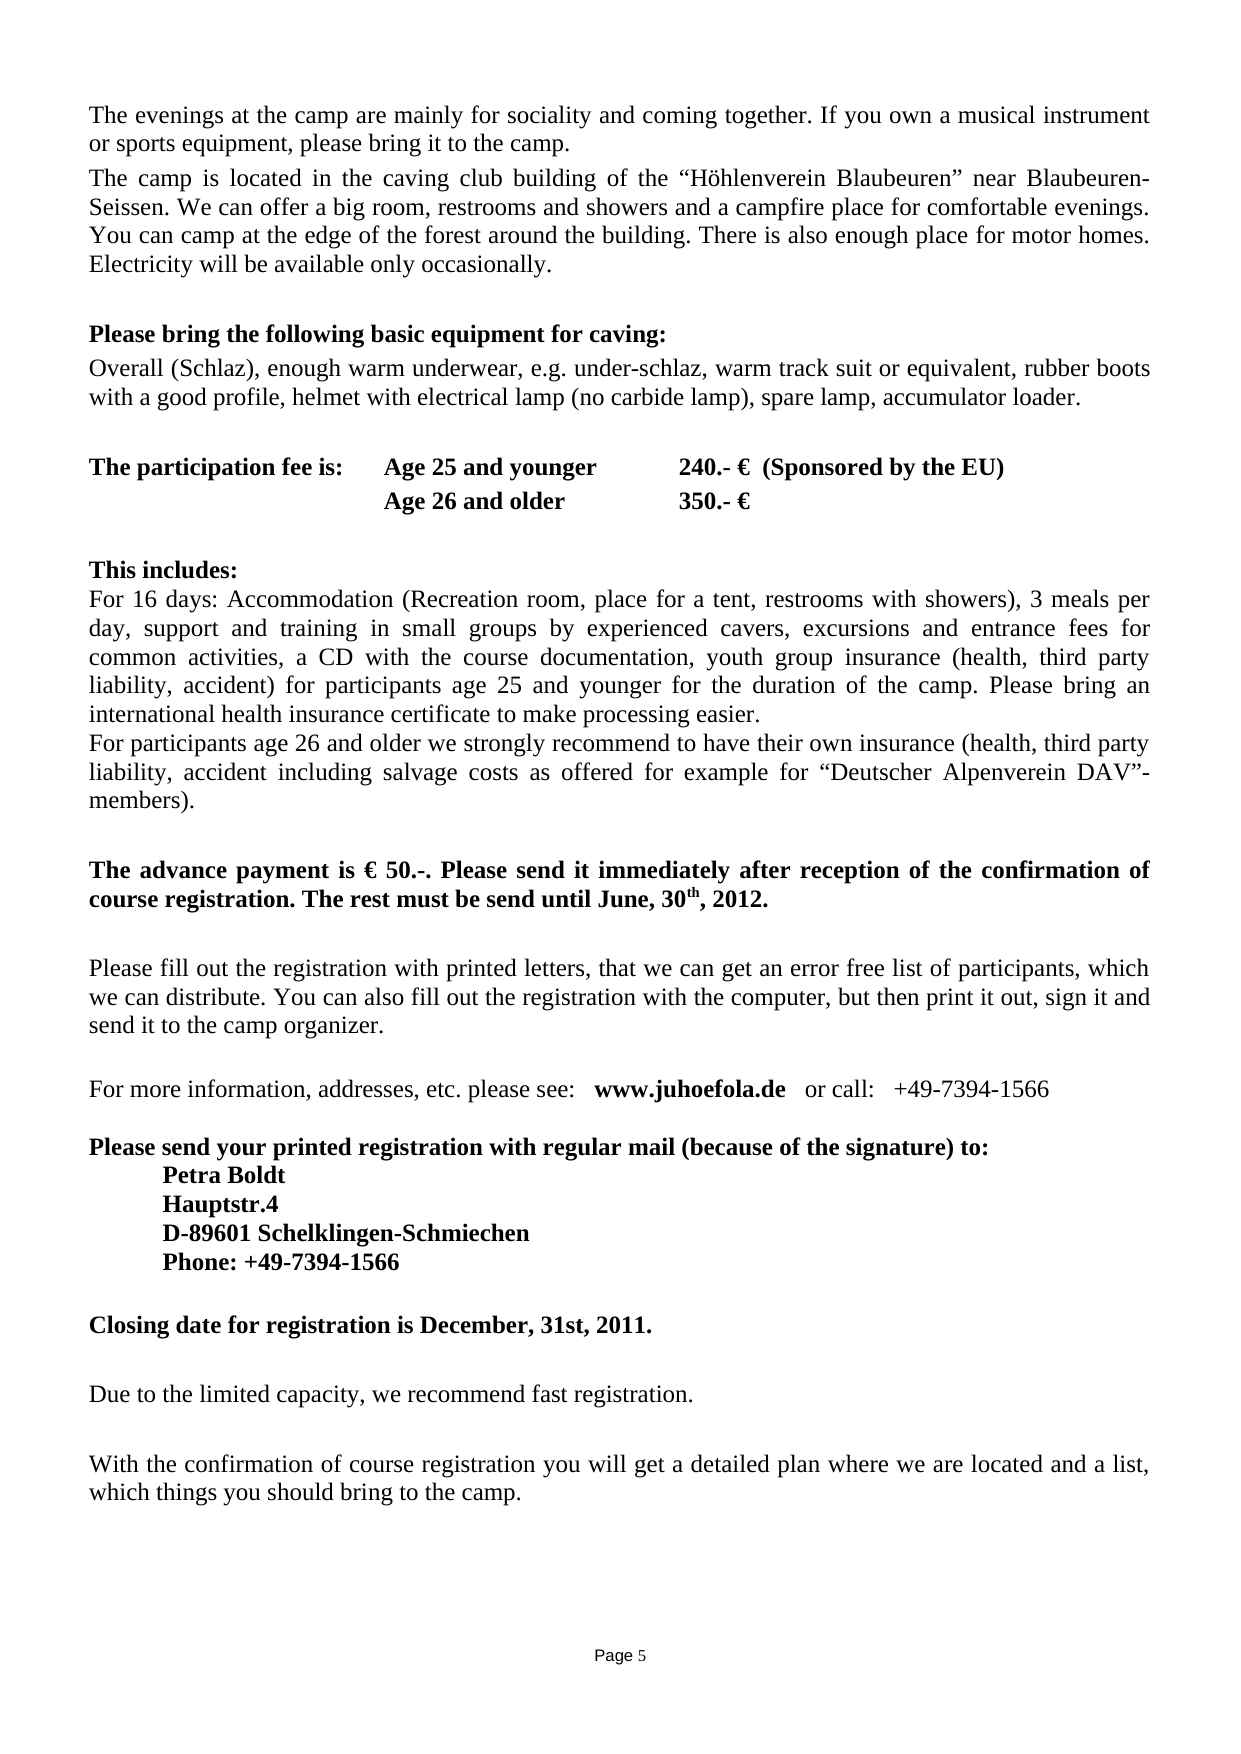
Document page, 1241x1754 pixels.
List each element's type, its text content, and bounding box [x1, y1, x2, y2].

text Petra Boldt [89, 1160, 1152, 1189]
text Closing date for registration is December, 31st, 2011. [89, 1310, 1152, 1339]
text Please fill out the registration with printed letters, that we can get an error free list of participants, which we can distribute. You can also fill out the registration with the computer, but then print it out, sign it and send it to the camp organizer. [89, 953, 1152, 1039]
text Due to the limited capacity, we recommend fast registration. [89, 1379, 1152, 1408]
text With the confirmation of course registration you will get a detailed plan where we are located and a list, which things you should bring to the camp. [89, 1449, 1152, 1506]
text For 16 days: Accommodation (Recreation room, place for a tent, restrooms with showers), 3 meals per day, support and training in small groups by experienced cavers, excursions and entrance fees for common activities, a CD with the course documentation, youth group insurance (health, third party liability, accident) for participants age 25 and younger for the duration of the camp. Please bring an international health insurance certificate to make processing easier. [89, 584, 1152, 728]
text Age 26 and older 350.- € [89, 486, 1152, 515]
text D-89601 Schelklingen-Schmiechen [89, 1218, 1152, 1247]
text Hauptstr.4 [89, 1189, 1152, 1218]
text This includes: [89, 556, 1152, 584]
text The camp is located in the caving club building of the “Höhlenverein Blaubeuren” near Blaubeuren-Seissen. We can offer a big room, restrooms and showers and a campfire place for comfortable evenings. You can camp at the edge of the forest around the building. There is also enough place for motor homes. Electricity will be available only occasionally. [89, 163, 1152, 278]
text The evenings at the camp are mainly for sociality and coming together. If you own a musical instrument or sports equipment, please bring it to the camp. [89, 100, 1152, 157]
text Phone: +49-7394-1566 [89, 1247, 1152, 1275]
text The participation fee is: Age 25 and younger 240.- € (Sponsored by the EU) [89, 452, 1152, 480]
text Please send your printed registration with regular mail (because of the signature) to: [89, 1132, 1152, 1160]
text For participants age 26 and older we strongly recommend to have their own insurance (health, third party liability, accident including salvage costs as offered for example for “Deutscher Alpenverein DAV”-members). [89, 728, 1152, 814]
text For more information, addresses, etc. please see: www.juhoefola.de or call: +49-7394-1566 [89, 1074, 1152, 1103]
text Overall (Schlaz), enough warm underwear, e.g. under-schlaz, warm track suit or equivalent, rubber boots with a good profile, helmet with electrical lamp (no carbide lamp), spare lamp, accumulator loader. [89, 353, 1152, 411]
text Please bring the following basic equipment for caving: [89, 319, 1152, 347]
text The advance payment is € 50.-. Please send it immediately after reception of the confirmation of course registration. The rest must be send until June, 30th, 2012. [89, 855, 1152, 912]
